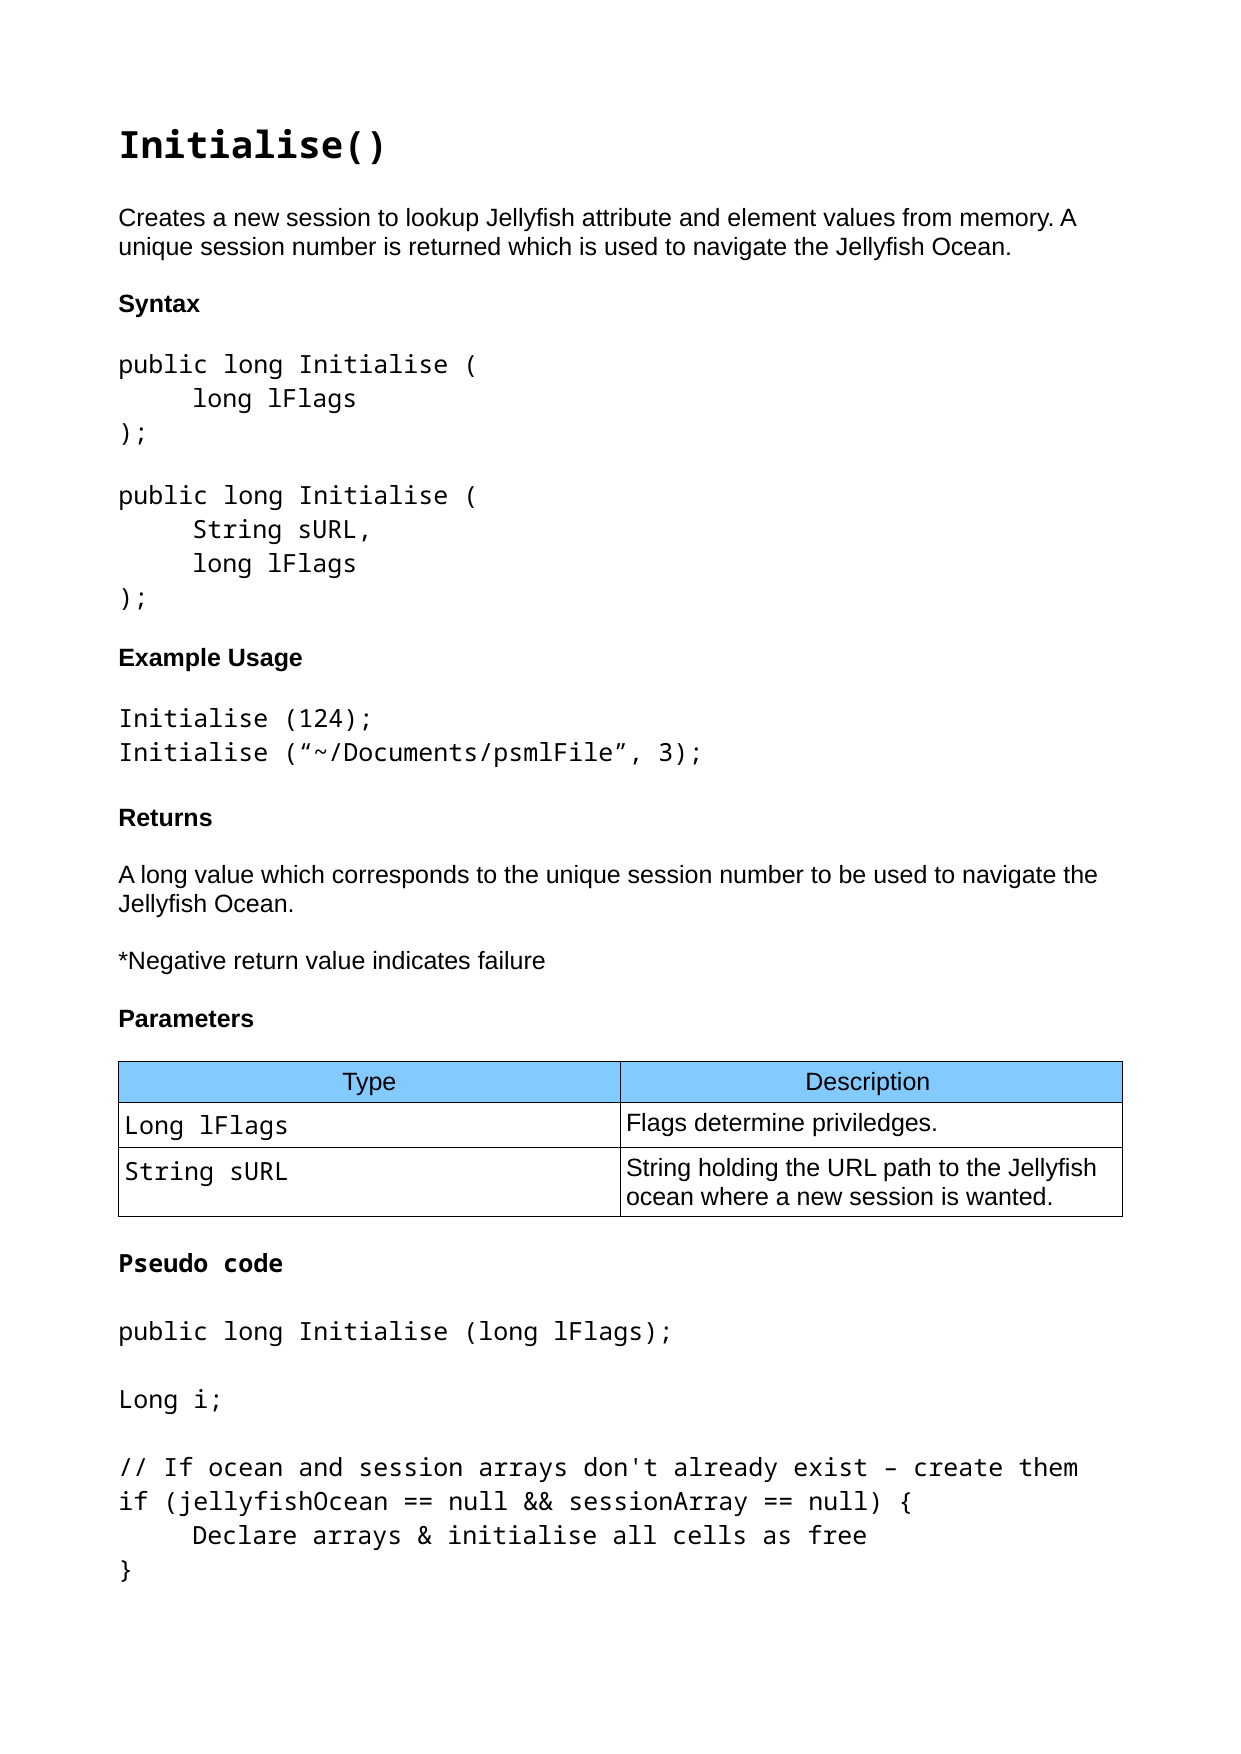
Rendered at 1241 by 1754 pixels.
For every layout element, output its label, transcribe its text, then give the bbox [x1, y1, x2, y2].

text long lFlags [118, 381, 1122, 415]
text Syntax [118, 289, 1122, 318]
text } [118, 1552, 1122, 1586]
text Long i; [118, 1381, 1122, 1416]
text *Negative return value indicates failure [118, 946, 1122, 975]
text public long Initialise ( [118, 478, 1122, 512]
text // If ocean and session arrays don't already exist – create them [118, 1449, 1122, 1484]
text Initialise (124); [118, 700, 1122, 734]
table_cell Flags determine priviledges. [621, 1103, 1122, 1147]
table_header Description [621, 1062, 1122, 1102]
text ); [118, 580, 1122, 614]
text Returns [118, 803, 1122, 831]
table_cell String sURL [119, 1148, 620, 1216]
text Declare arrays & initialise all cells as free [118, 1518, 1122, 1552]
text if (jellyfishOcean == null && sessionArray == null) { [118, 1484, 1122, 1518]
text public long Initialise ( [118, 347, 1122, 381]
text String sURL, [118, 512, 1122, 546]
text A long value which corresponds to the unique session number to be used to navigate the Jellyfish Ocean. [118, 860, 1122, 918]
table_header Type [119, 1062, 620, 1102]
text public long Initialise (long lFlags); [118, 1313, 1122, 1347]
text long lFlags [118, 546, 1122, 580]
table_cell Long lFlags [119, 1103, 620, 1147]
text ); [118, 415, 1122, 449]
text Initialise (“~/Documents/psmlFile”, 3); [118, 734, 1122, 768]
text Parameters [118, 1004, 1122, 1033]
text Example Usage [118, 643, 1122, 672]
table_cell String holding the URL path to the Jellyfish ocean where a new session is wanted. [621, 1148, 1122, 1216]
text Initialise() [118, 118, 1122, 169]
text Pseudo code [118, 1245, 1122, 1279]
text Creates a new session to lookup Jellyfish attribute and element values from memory. A unique session number is returned which is used to navigate the Jellyfish Ocean. [118, 203, 1122, 261]
